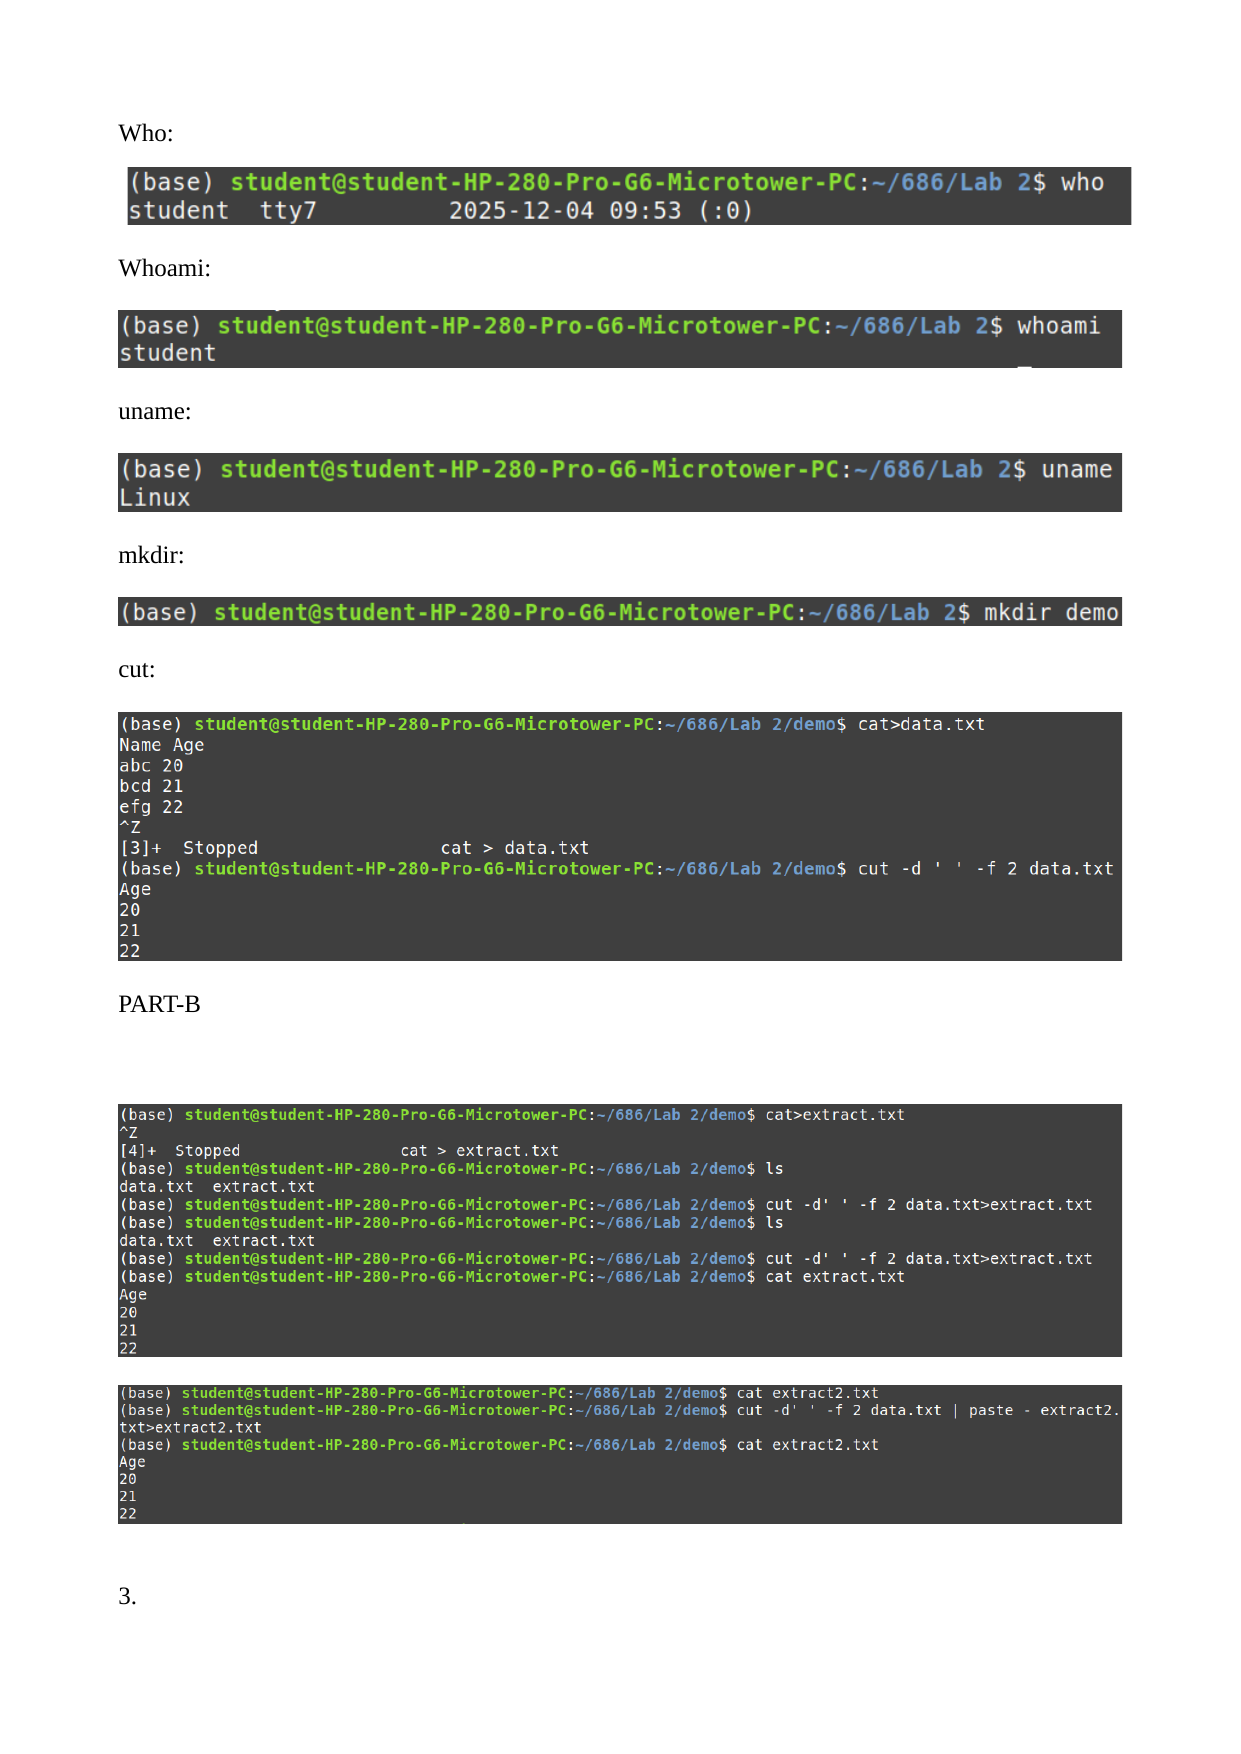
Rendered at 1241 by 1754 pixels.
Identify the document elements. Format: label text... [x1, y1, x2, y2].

text Who: [118, 118, 1122, 253]
picture [118, 453, 1123, 512]
text Whoami: [118, 253, 1122, 282]
text PART-B [118, 989, 1122, 1018]
text uname: [118, 396, 1122, 425]
picture [118, 712, 1123, 961]
text 3. [118, 1581, 1122, 1610]
text mkdir: [118, 540, 1122, 569]
picture [118, 1104, 1123, 1357]
picture [118, 310, 1123, 368]
text cut: [118, 654, 1122, 683]
picture [118, 597, 1123, 626]
picture [118, 1385, 1123, 1524]
picture [127, 167, 1132, 225]
